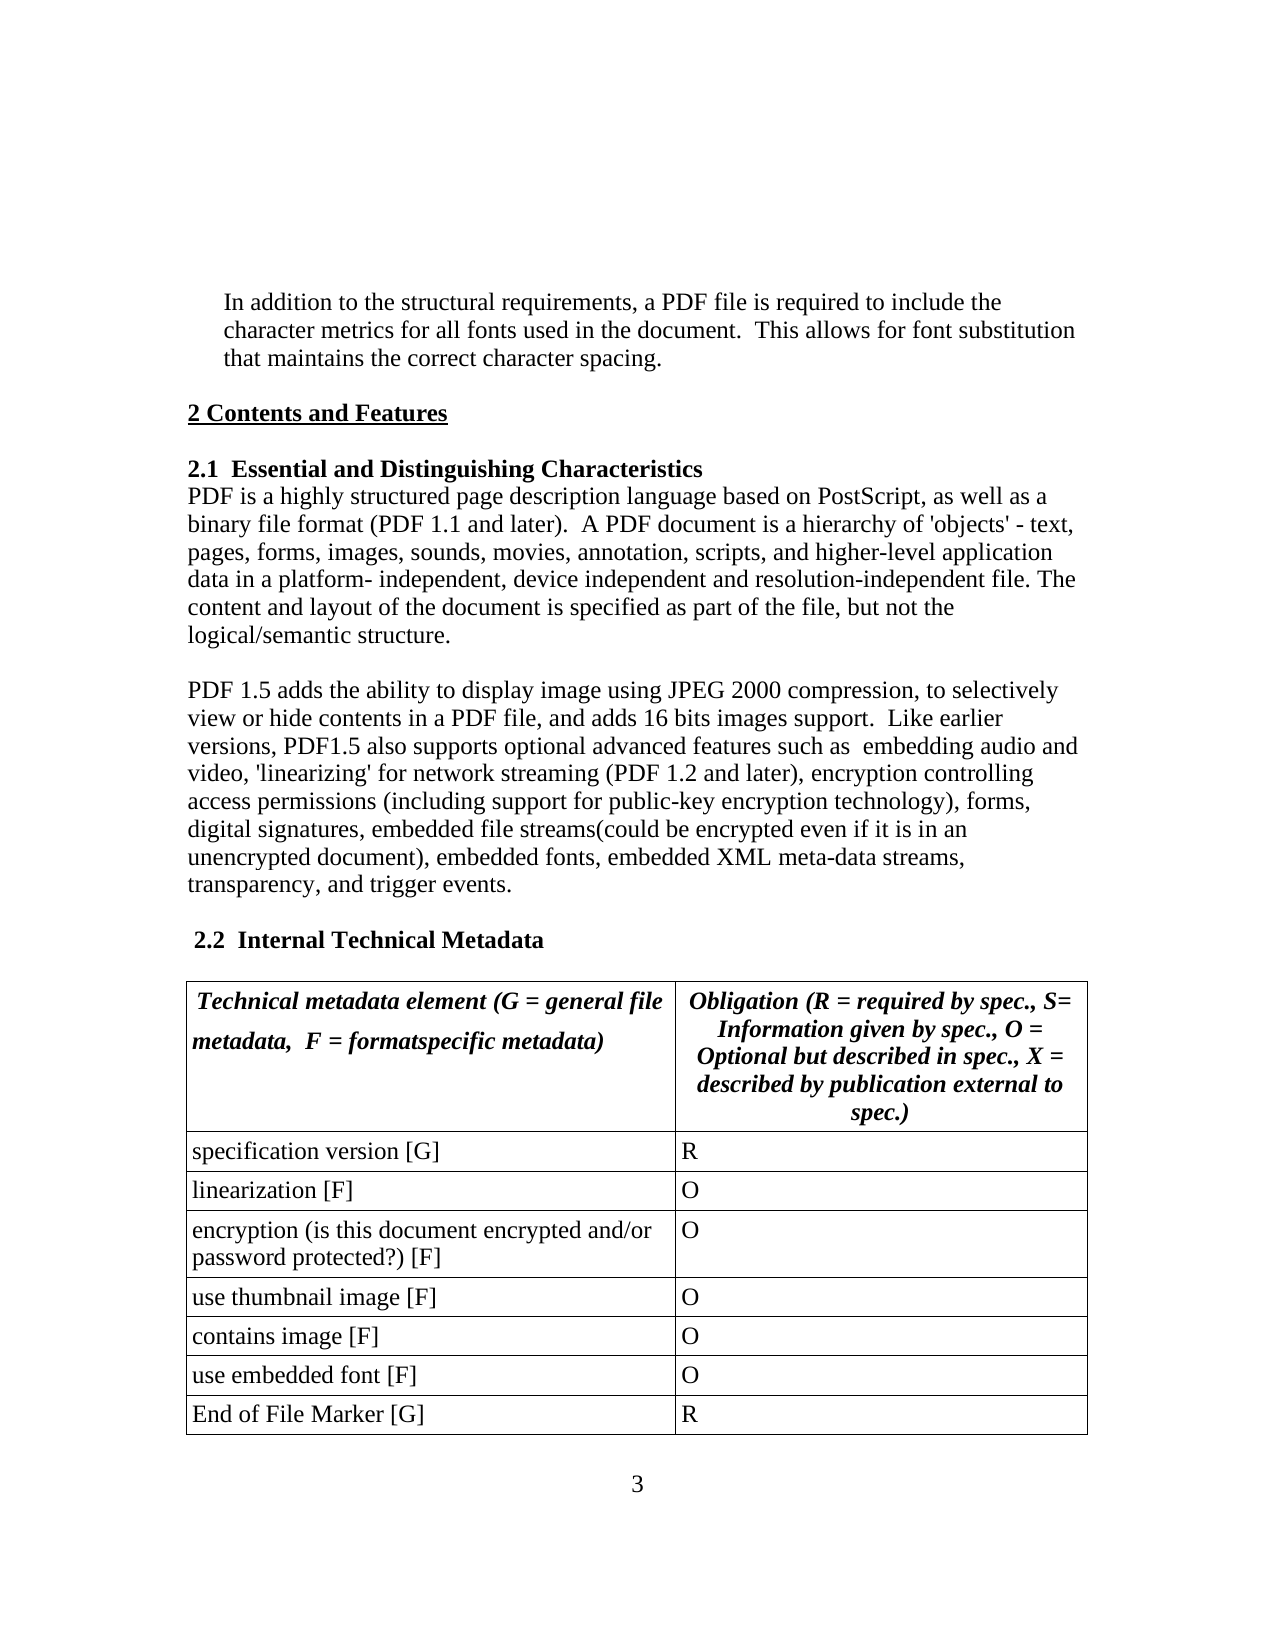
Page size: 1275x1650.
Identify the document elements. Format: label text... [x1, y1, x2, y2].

table_header Obligation (R = required by spec., S= Information given by spec., O = Optional but described in spec., X = described by publication external to spec.) [676, 982, 1087, 1131]
table_cell O [676, 1172, 1087, 1210]
table_cell contains image [F] [187, 1317, 675, 1355]
table_cell encryption (is this document encrypted and/or password protected?) [F] [187, 1211, 675, 1277]
table_cell O [676, 1356, 1087, 1395]
table_cell R [676, 1132, 1087, 1171]
table_cell use thumbnail image [F] [187, 1278, 675, 1316]
text PDF is a highly structured page description language based on PostScript, as well as a binary file format (PDF 1.1 and later). A PDF document is a hierarchy of 'objects' - text, pages, forms, images, sounds, movies, annotation, scripts, and higher-level application data in a platform- independent, device independent and resolution-independent file. The content and layout of the document is specified as part of the file, but not the logical/semantic structure. [187, 482, 1087, 649]
list Internal Technical Metadata [194, 926, 1087, 953]
table_cell O [676, 1211, 1087, 1277]
table_cell use embedded font [F] [187, 1356, 675, 1395]
text 2 Contents and Features [187, 399, 1087, 427]
table_cell End of File Marker [G] [187, 1396, 675, 1434]
list In addition to the structural requirements, a PDF file is required to include the character metrics for all fonts used in the document. This allows for font substitution that maintains the correct character spacing. [194, 288, 1087, 372]
text PDF 1.5 adds the ability to display image using JPEG 2000 compression, to selectively view or hide contents in a PDF file, and adds 16 bits images support. Like earlier versions, PDF1.5 also supports optional advanced features such as embedding audio and video, 'linearizing' for network streaming (PDF 1.2 and later), encryption controlling access permissions (including support for public-key encryption technology), forms, digital signatures, embedded file streams(could be encrypted even if it is in an unencrypted document), embedded fonts, embedded XML meta-data streams, transparency, and trigger events. [187, 676, 1087, 898]
table_cell linearization [F] [187, 1172, 675, 1210]
table_cell specification version [G] [187, 1132, 675, 1171]
table_cell O [676, 1278, 1087, 1316]
table_cell R [676, 1396, 1087, 1434]
table_header Technical metadata element (G = general file metadata, F = formatspecific metadata) [187, 982, 675, 1131]
subtitle 2.1 Essential and Distinguishing Characteristics [187, 455, 1087, 482]
table_cell O [676, 1317, 1087, 1355]
